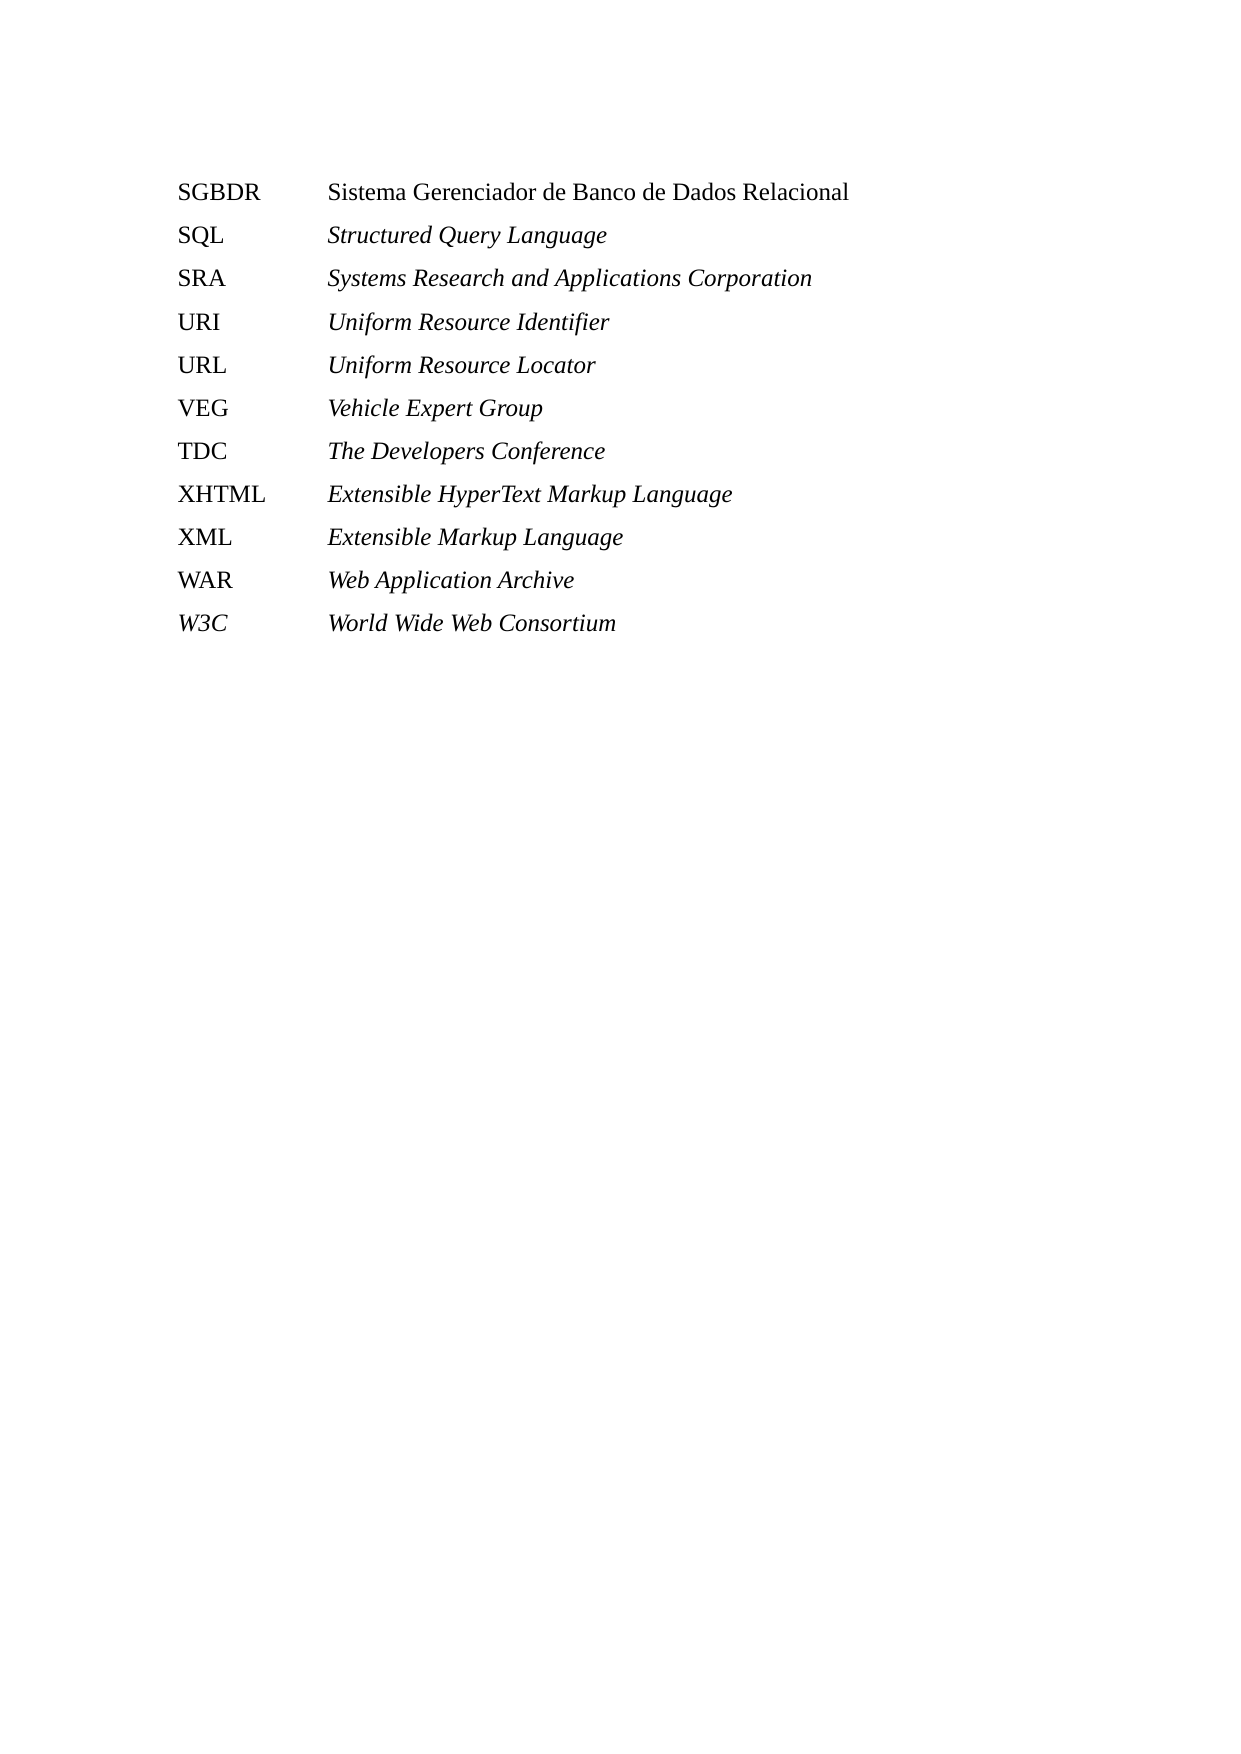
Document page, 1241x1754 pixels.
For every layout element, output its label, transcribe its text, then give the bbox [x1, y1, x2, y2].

text W3C World Wide Web Consortium [177, 608, 1122, 637]
text TDC The Developers Conference [177, 436, 1122, 465]
text XML Extensible Markup Language [177, 522, 1122, 551]
text SGBDR Sistema Gerenciador de Banco de Dados Relacional [177, 177, 1122, 206]
text URL Uniform Resource Locator [177, 350, 1122, 378]
text URI Uniform Resource Identifier [177, 307, 1122, 335]
text WAR Web Application Archive [177, 565, 1122, 594]
text SQL Structured Query Language [177, 220, 1122, 249]
text SRA Systems Research and Applications Corporation [177, 263, 1122, 292]
text VEG Vehicle Expert Group [177, 393, 1122, 422]
text XHTML Extensible HyperText Markup Language [177, 479, 1122, 508]
